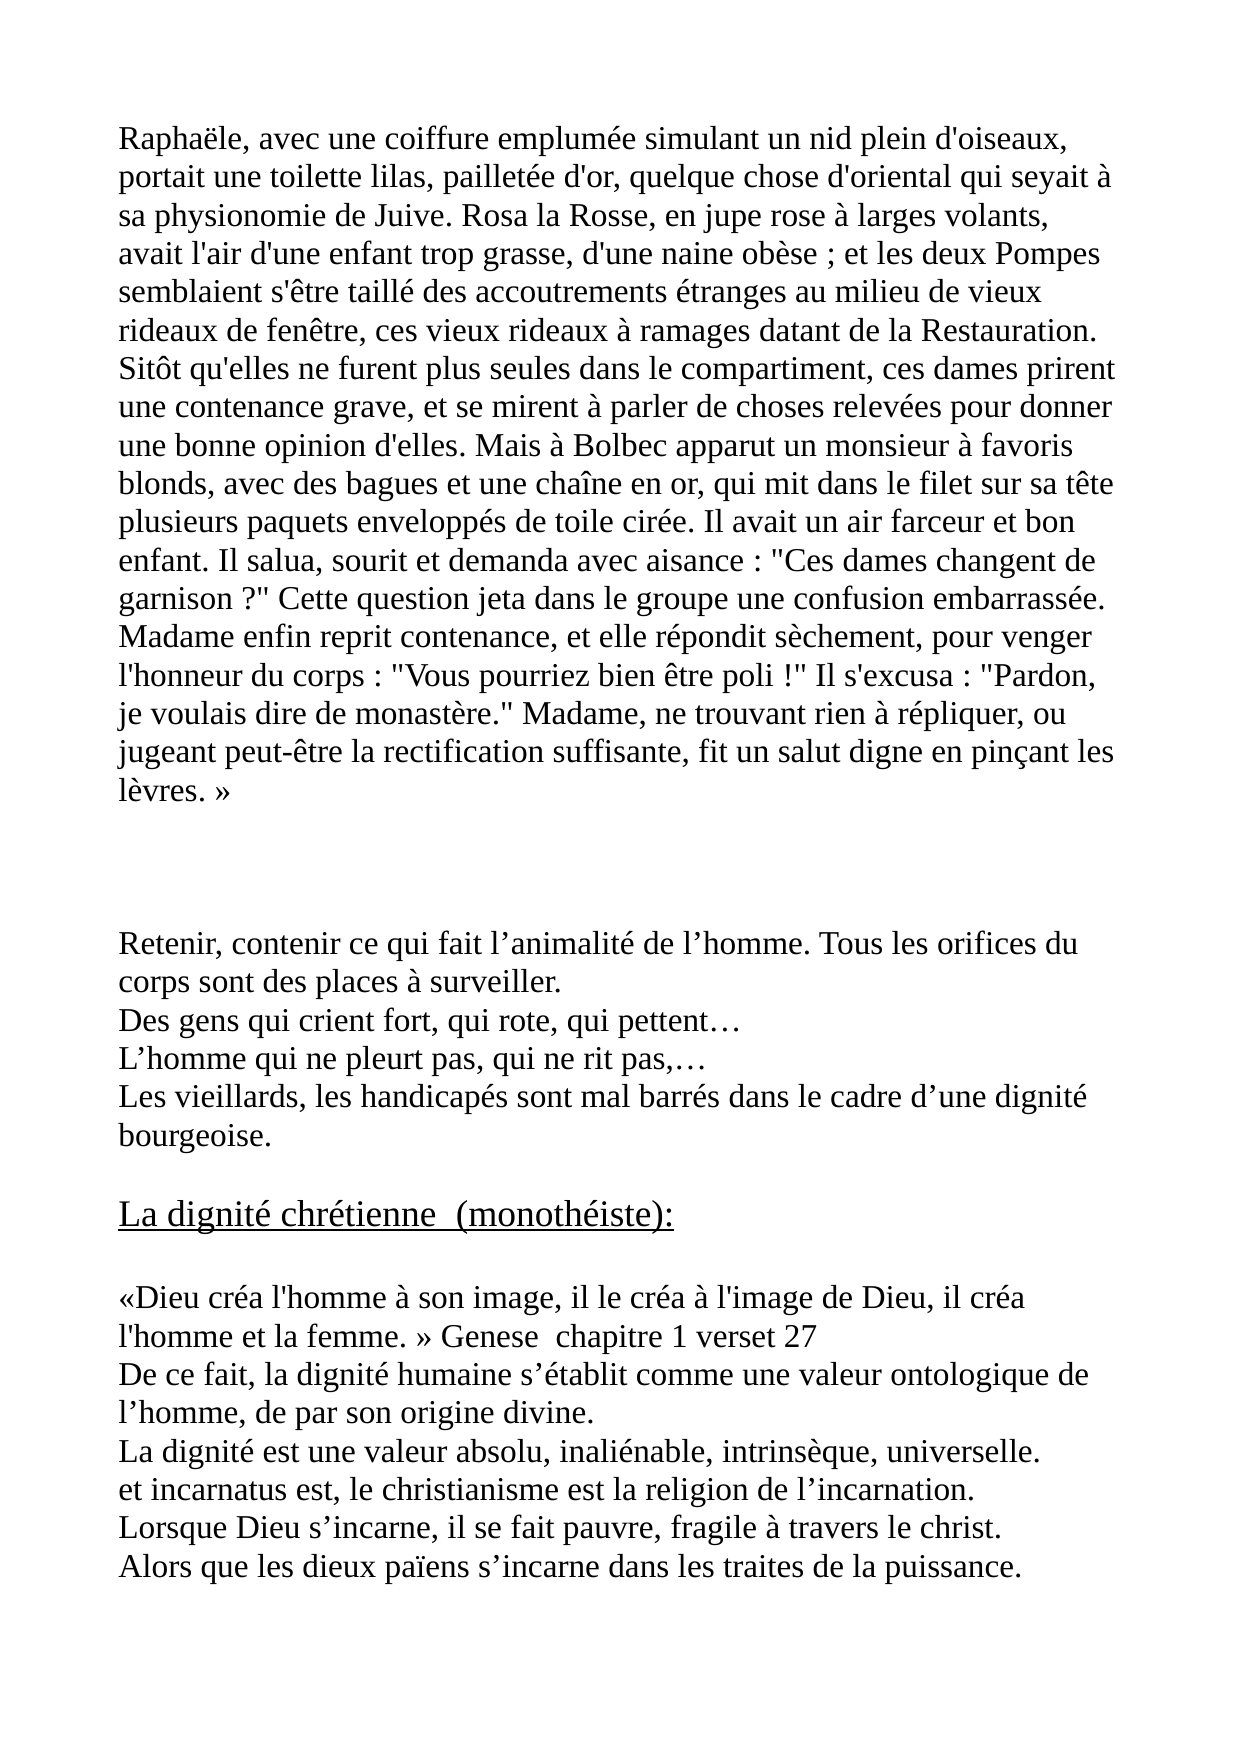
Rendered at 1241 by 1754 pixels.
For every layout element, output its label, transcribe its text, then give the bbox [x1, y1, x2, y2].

text De ce fait, la dignité humaine s’établit comme une valeur ontologique de l’homme, de par son origine divine. [118, 1354, 1122, 1431]
text et incarnatus est, le christianisme est la religion de l’incarnation. [118, 1469, 1122, 1508]
text Alors que les dieux païens s’incarne dans les traites de la puissance. [118, 1546, 1122, 1584]
text Retenir, contenir ce qui fait l’animalité de l’homme. Tous les orifices du corps sont des places à surveiller. [118, 923, 1122, 1000]
text «Dieu créa l'homme à son image, il le créa à l'image de Dieu, il créa l'homme et la femme. » Genese chapitre 1 verset 27 [118, 1278, 1122, 1354]
text Raphaële, avec une coiffure emplumée simulant un nid plein d'oiseaux, portait une toilette lilas, pailletée d'or, quelque chose d'oriental qui seyait à sa physionomie de Juive. Rosa la Rosse, en jupe rose à larges volants, avait l'air d'une enfant trop grasse, d'une naine obèse ; et les deux Pompes semblaient s'être taillé des accoutrements étranges au milieu de vieux rideaux de fenêtre, ces vieux rideaux à ramages datant de la Restauration. [118, 118, 1122, 348]
text La dignité est une valeur absolu, inaliénable, intrinsèque, universelle. [118, 1431, 1122, 1469]
text Des gens qui crient fort, qui rote, qui pettent… [118, 1000, 1122, 1038]
text Lorsque Dieu s’incarne, il se fait pauvre, fragile à travers le christ. [118, 1508, 1122, 1546]
text Sitôt qu'elles ne furent plus seules dans le compartiment, ces dames prirent une contenance grave, et se mirent à parler de choses relevées pour donner une bonne opinion d'elles. Mais à Bolbec apparut un monsieur à favoris blonds, avec des bagues et une chaîne en or, qui mit dans le filet sur sa tête plusieurs paquets enveloppés de toile cirée. Il avait un air farceur et bon enfant. Il salua, sourit et demanda avec aisance : "Ces dames changent de garnison ?" Cette question jeta dans le groupe une confusion embarrassée. Madame enfin reprit contenance, et elle répondit sèchement, pour venger l'honneur du corps : "Vous pourriez bien être poli !" Il s'excusa : "Pardon, je voulais dire de monastère." Madame, ne trouvant rien à répliquer, ou jugeant peut-être la rectification suffisante, fit un salut digne en pinçant les lèvres. » [118, 348, 1122, 808]
text L’homme qui ne pleurt pas, qui ne rit pas,… [118, 1038, 1122, 1076]
text La dignité chrétienne (monothéiste): [118, 1191, 1122, 1234]
text Les vieillards, les handicapés sont mal barrés dans le cadre d’une dignité bourgeoise. [118, 1076, 1122, 1153]
